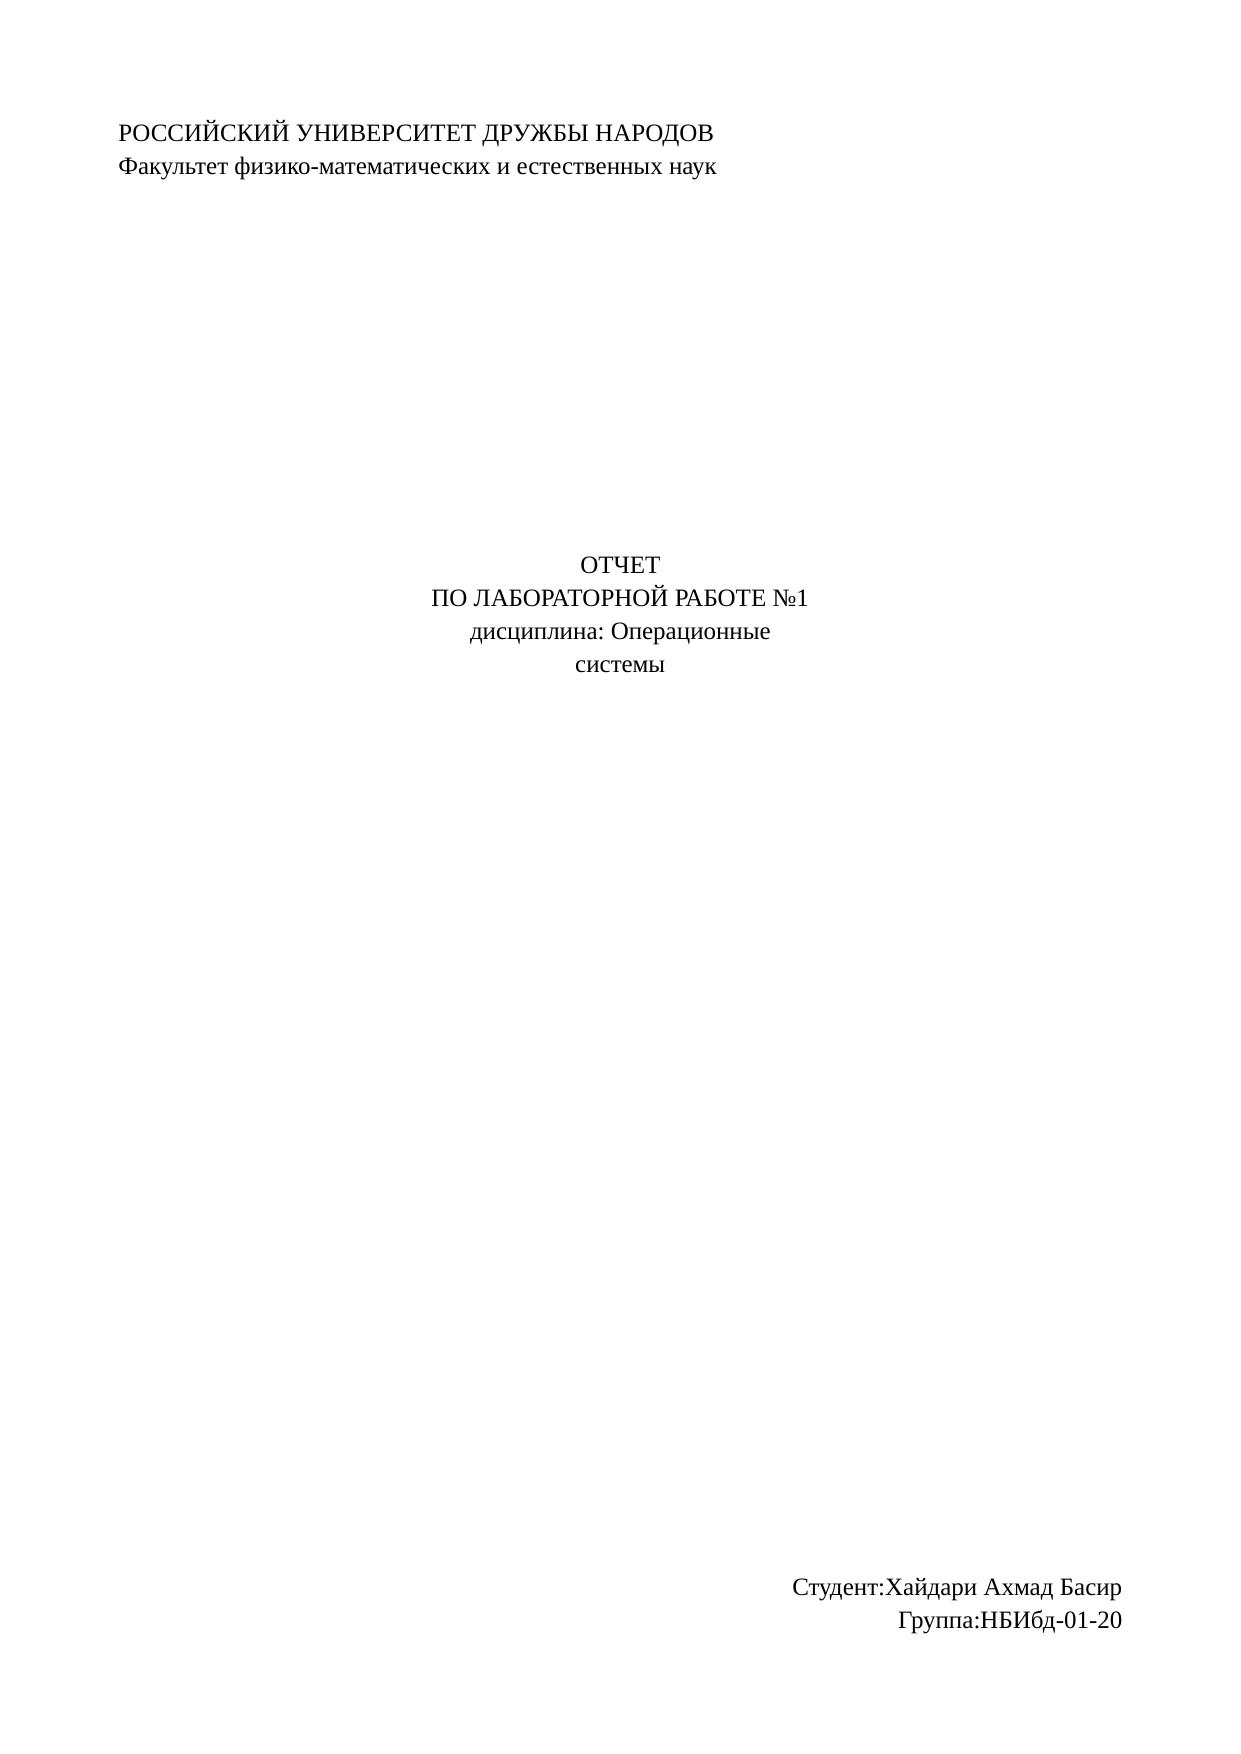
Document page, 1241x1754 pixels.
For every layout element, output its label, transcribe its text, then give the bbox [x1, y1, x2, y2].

text РОССИЙСКИЙ УНИВЕРСИТЕТ ДРУЖБЫ НАРОДОВ Факультет физико-математических и естественных наук [118, 118, 1122, 213]
text ОТЧЕТ ПО ЛАБОРАТОРНОЙ РАБОТЕ №1 дисциплина: Операционные системы [118, 517, 1122, 711]
text Студент:Хайдари Ахмад Басир Группа:НБИбд-01-20 [118, 1539, 1122, 1634]
